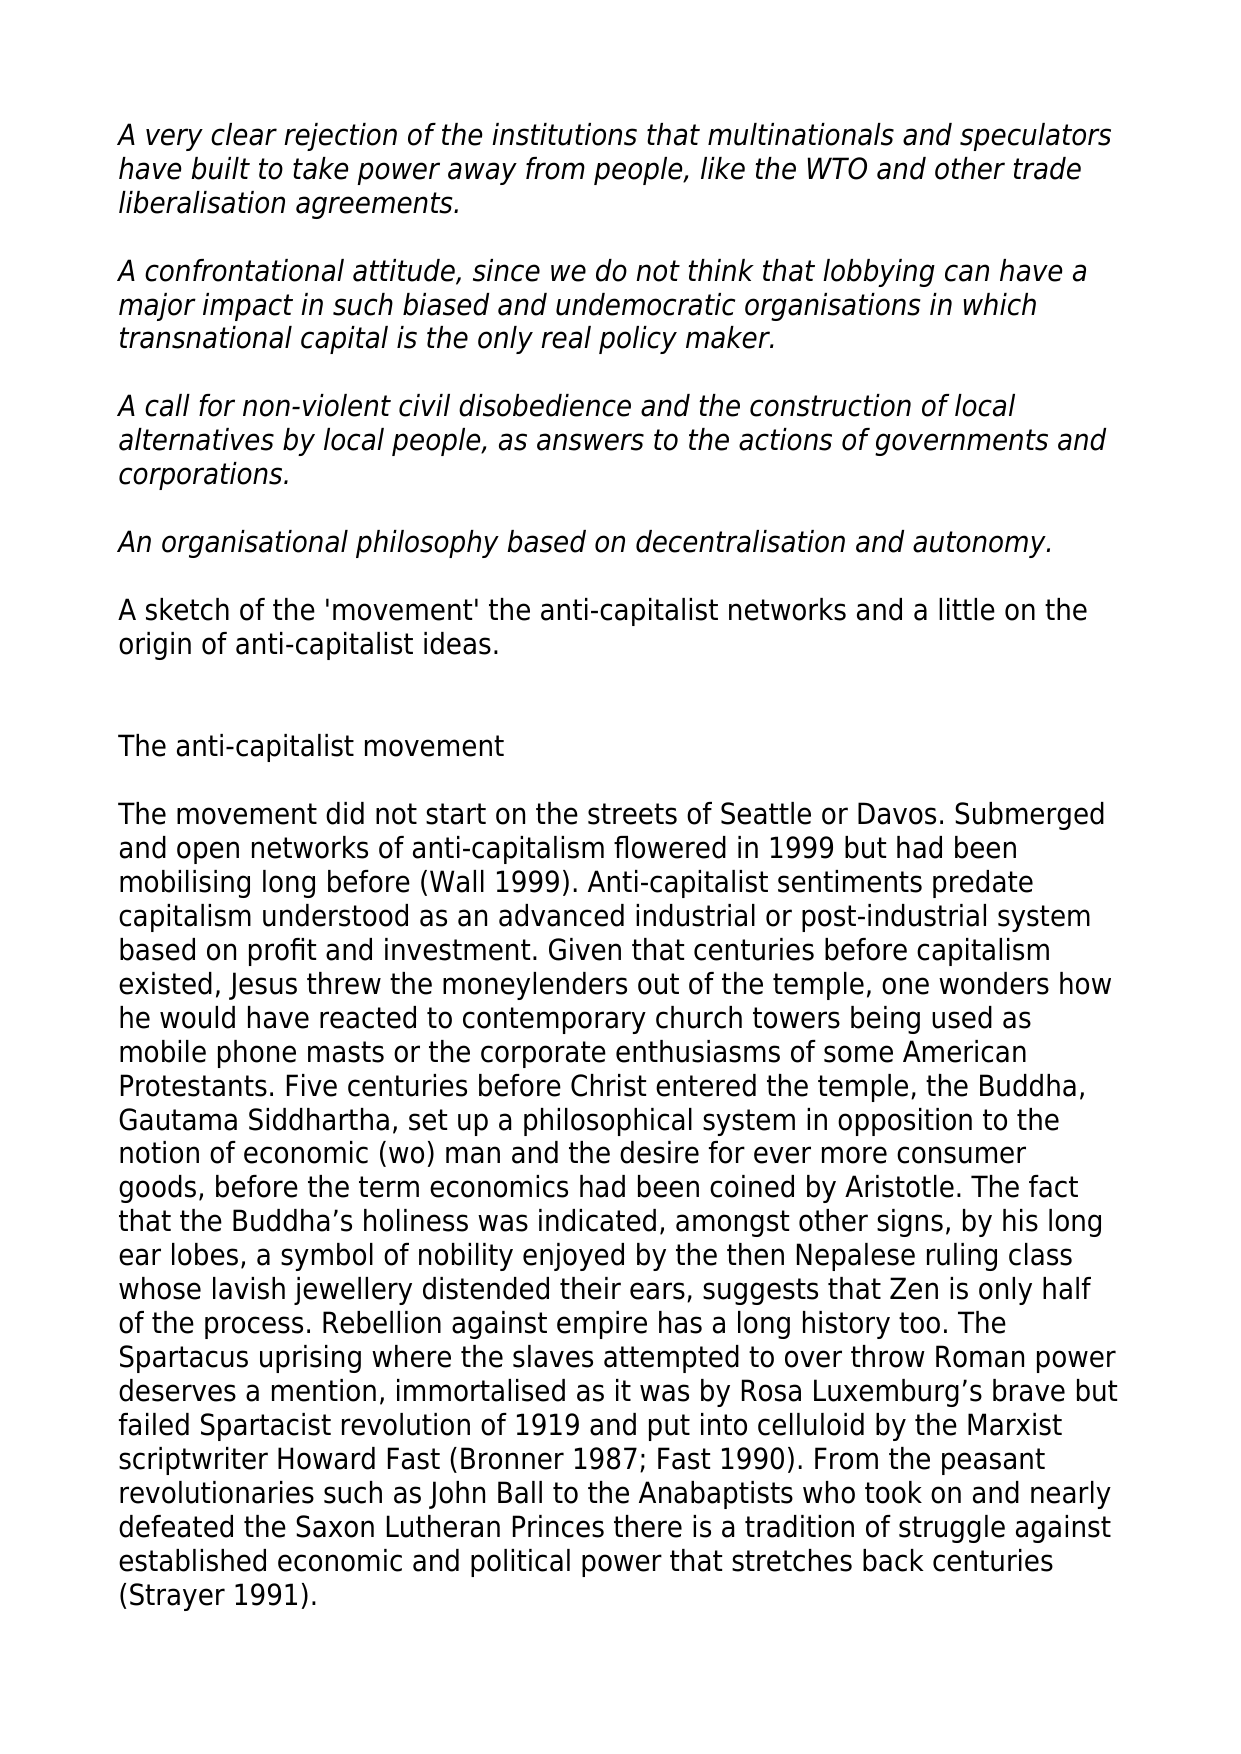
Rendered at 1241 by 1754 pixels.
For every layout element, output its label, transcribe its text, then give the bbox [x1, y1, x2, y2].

text The movement did not start on the streets of Seattle or Davos. Submerged and open networks of anti-capitalism flowered in 1999 but had been mobilising long before (Wall 1999). Anti-capitalist sentiments predate capitalism understood as an advanced industrial or post-industrial system based on profit and investment. Given that centuries before capitalism existed, Jesus threw the moneylenders out of the temple, one wonders how he would have reacted to contemporary church towers being used as mobile phone masts or the corporate enthusiasms of some American Protestants. Five centuries before Christ entered the temple, the Buddha, Gautama Siddhartha, set up a philosophical system in opposition to the notion of economic (wo) man and the desire for ever more consumer goods, before the term economics had been coined by Aristotle. The fact that the Buddha’s holiness was indicated, amongst other signs, by his long ear lobes, a symbol of nobility enjoyed by the then Nepalese ruling class whose lavish jewellery distended their ears, suggests that Zen is only half of the process. Rebellion against empire has a long history too. The Spartacus uprising where the slaves attempted to over throw Roman power deserves a mention, immortalised as it was by Rosa Luxemburg’s brave but failed Spartacist revolution of 1919 and put into celluloid by the Marxist scriptwriter Howard Fast (Bronner 1987; Fast 1990). From the peasant revolutionaries such as John Ball to the Anabaptists who took on and nearly defeated the Saxon Lutheran Princes there is a tradition of struggle against established economic and political power that stretches back centuries (Strayer 1991). [118, 797, 1122, 1612]
text A very clear rejection of the institutions that multinationals and speculators have built to take power away from people, like the WTO and other trade liberalisation agreements. A confrontational attitude, since we do not think that lobbying can have a major impact in such biased and undemocratic organisations in which transnational capital is the only real policy maker. A call for non-violent civil disobedience and the construction of local alternatives by local people, as answers to the actions of governments and corporations. An organisational philosophy based on decentralisation and autonomy. A sketch of the 'movement' the anti-capitalist networks and a little on the origin of anti-capitalist ideas. The anti-capitalist movement [118, 118, 1122, 797]
